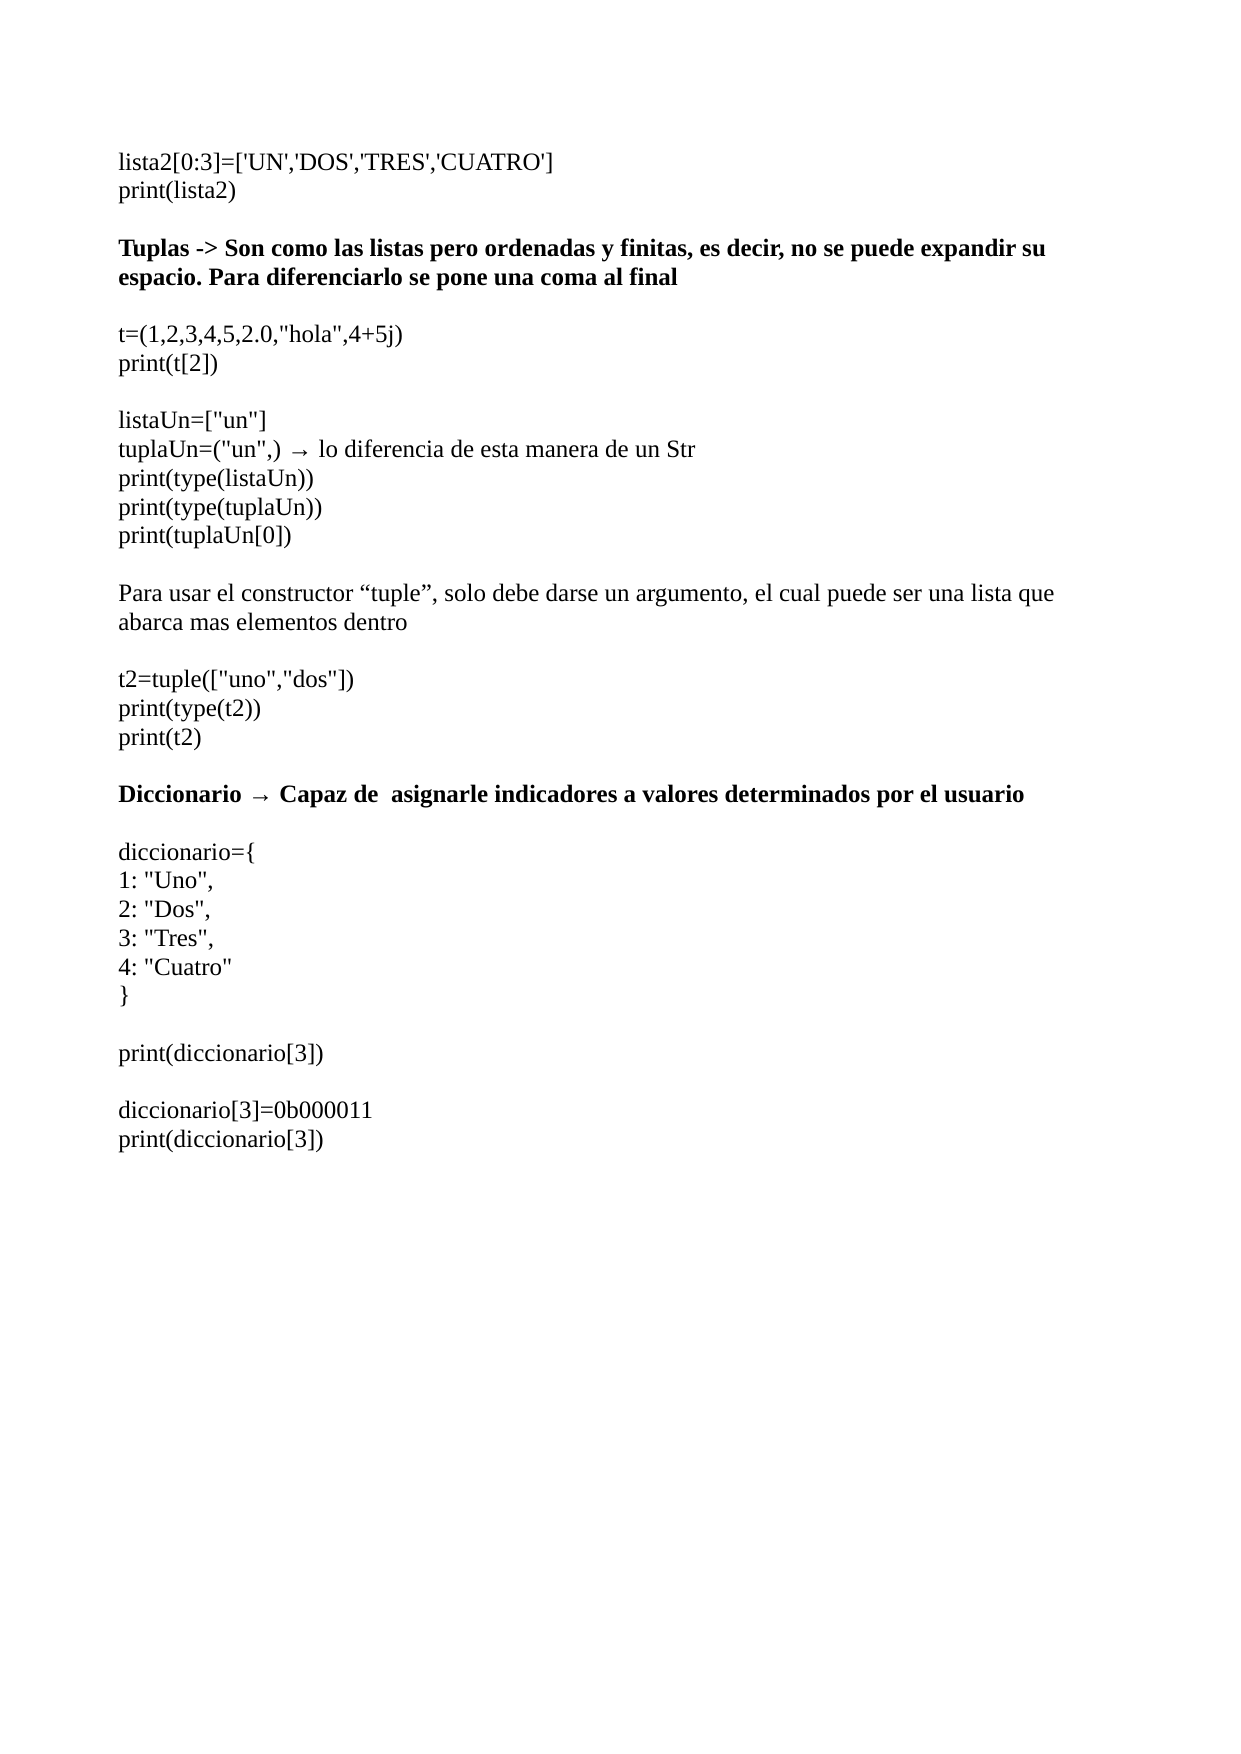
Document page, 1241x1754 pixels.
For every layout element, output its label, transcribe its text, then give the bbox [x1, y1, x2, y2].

text print(type(tuplaUn)) [118, 492, 1122, 521]
text lista2[0:3]=['UN','DOS','TRES','CUATRO'] [118, 147, 1122, 176]
text print(type(t2)) [118, 693, 1122, 722]
text Para usar el constructor “tuple”, solo debe darse un argumento, el cual puede ser una lista que abarca mas elementos dentro [118, 578, 1122, 636]
text Diccionario → Capaz de asignarle indicadores a valores determinados por el usuario [118, 779, 1122, 808]
text 4: "Cuatro" [118, 952, 1122, 981]
text diccionario={ [118, 837, 1122, 866]
text print(diccionario[3]) [118, 1124, 1122, 1153]
text 3: "Tres", [118, 923, 1122, 952]
text t2=tuple(["uno","dos"]) [118, 664, 1122, 693]
text Tuplas -> Son como las listas pero ordenadas y finitas, es decir, no se puede expandir su espacio. Para diferenciarlo se pone una coma al final [118, 233, 1122, 291]
text t=(1,2,3,4,5,2.0,"hola",4+5j) [118, 319, 1122, 348]
text print(lista2) [118, 176, 1122, 204]
text print(type(listaUn)) [118, 463, 1122, 492]
text listaUn=["un"] [118, 406, 1122, 434]
text diccionario[3]=0b000011 [118, 1096, 1122, 1124]
text } [118, 981, 1122, 1009]
text print(t[2]) [118, 348, 1122, 377]
text print(tuplaUn[0]) [118, 521, 1122, 549]
text print(diccionario[3]) [118, 1038, 1122, 1067]
text 2: "Dos", [118, 894, 1122, 923]
text print(t2) [118, 722, 1122, 751]
text 1: "Uno", [118, 866, 1122, 894]
text tuplaUn=("un",) → lo diferencia de esta manera de un Str [118, 434, 1122, 463]
